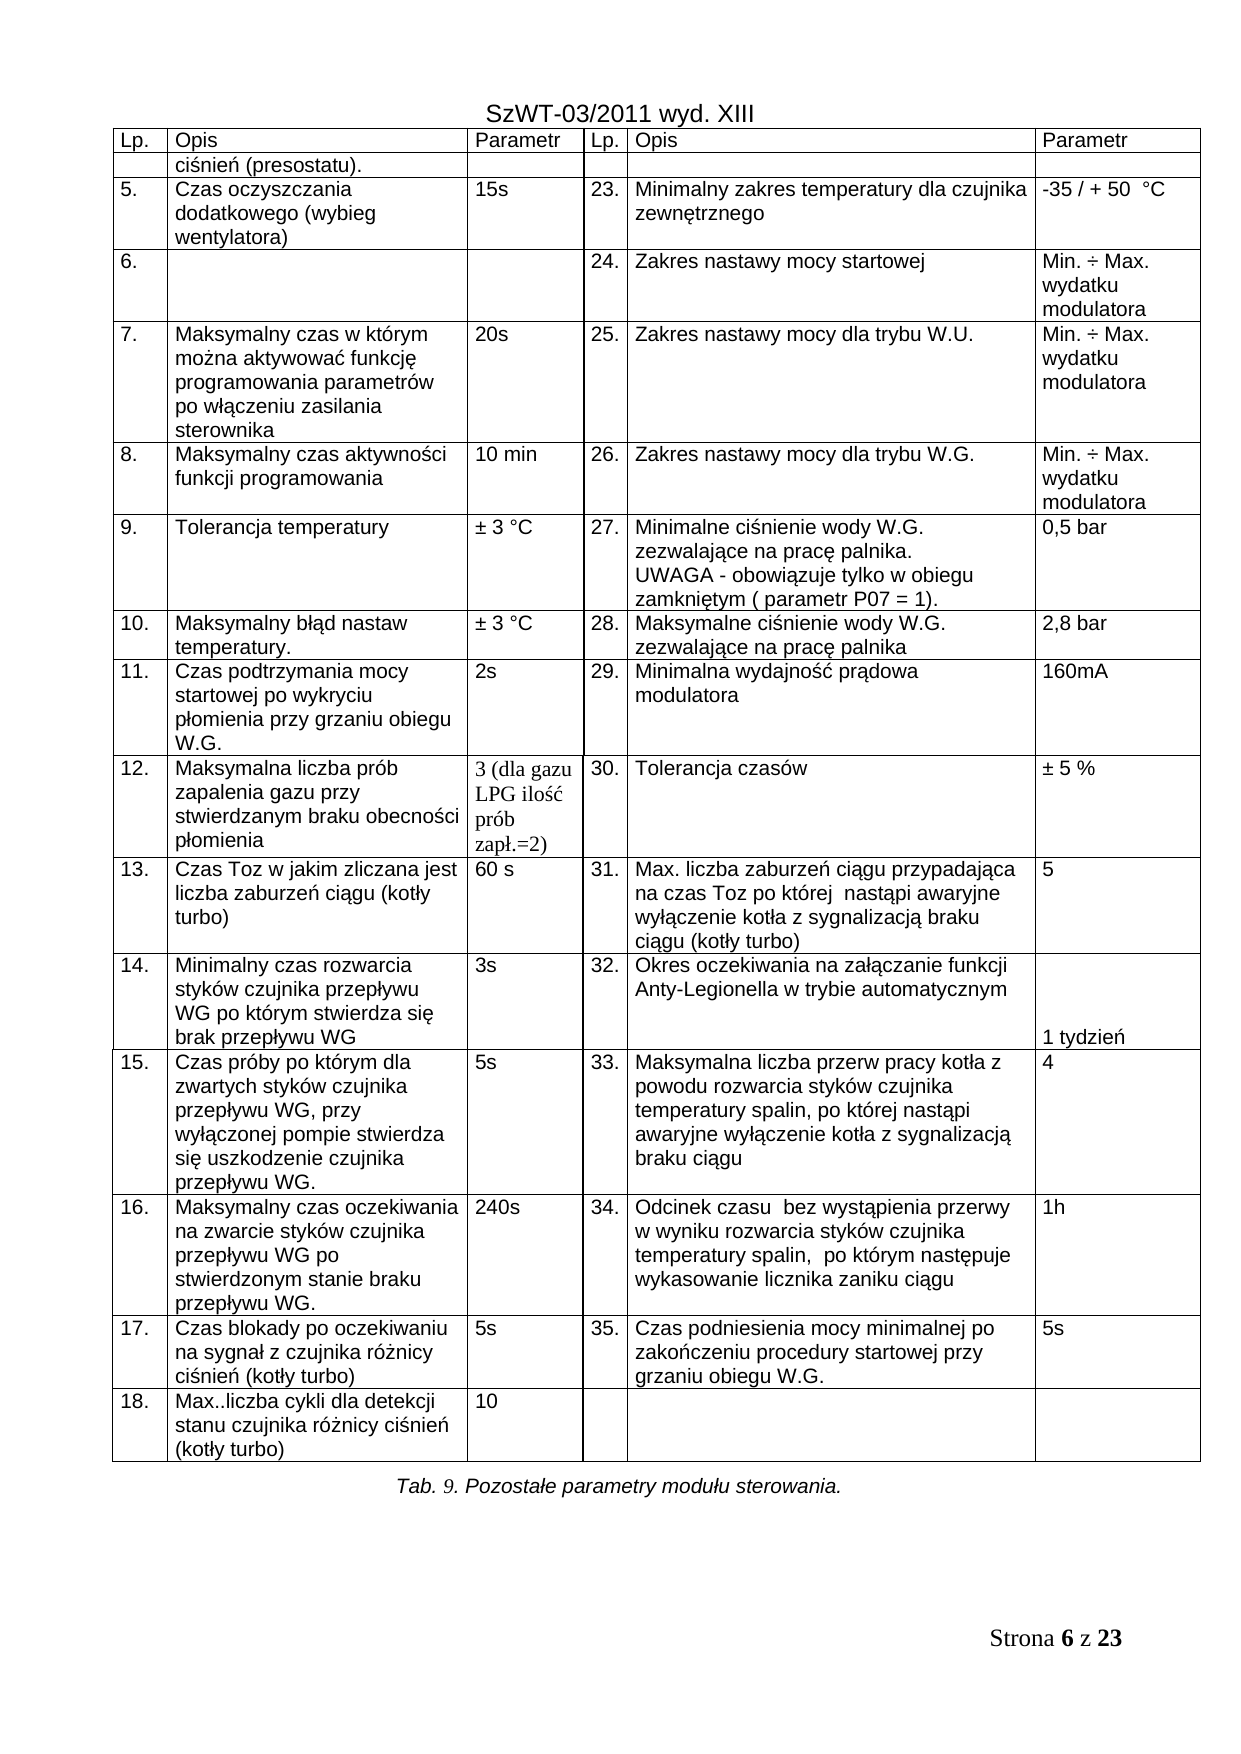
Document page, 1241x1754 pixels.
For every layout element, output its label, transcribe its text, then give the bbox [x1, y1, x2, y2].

table_cell 33. [584, 1050, 627, 1194]
table_cell Maksymalny czas aktywności funkcji programowania [168, 443, 467, 514]
table_cell Maksymalny czas w którym można aktywować funkcję programowania parametrów po włączeniu zasilania sterownika [168, 322, 467, 442]
table_cell Max..liczba cykli dla detekcji stanu czujnika różnicy ciśnień (kotły turbo) [168, 1389, 467, 1461]
table_cell Maksymalny błąd nastaw temperatury. [168, 611, 467, 659]
table_cell 15s [468, 178, 583, 249]
table_cell 5s [1036, 1316, 1200, 1388]
table_cell Maksymalny czas oczekiwania na zwarcie styków czujnika przepływu WG po stwierdzonym stanie braku przepływu WG. [168, 1195, 467, 1315]
table_cell 2,8 bar [1036, 611, 1200, 659]
table_cell [114, 153, 167, 176]
table_cell Maksymalne ciśnienie wody W.G. zezwalające na pracę palnika [628, 611, 1035, 659]
table_cell 35. [584, 1316, 627, 1388]
table_cell 6. [114, 250, 167, 321]
table_cell 23. [585, 178, 627, 249]
table_cell Minimalna wydajność prądowa modulatora [628, 660, 1035, 755]
table_header Lp. [585, 129, 627, 152]
table_cell 60 s [468, 858, 582, 953]
table_cell Czas podtrzymania mocy startowej po wykryciu płomienia przy grzaniu obiegu W.G. [168, 660, 467, 755]
table_cell Zakres nastawy mocy dla trybu W.G. [628, 443, 1035, 514]
table_cell 240s [468, 1195, 582, 1315]
table_cell Odcinek czasu bez wystąpienia przerwy w wyniku rozwarcia styków czujnika temperatury spalin, po którym następuje wykasowanie licznika zaniku ciągu [628, 1195, 1035, 1315]
text Tab. 9. Pozostałe parametry modułu sterowania. [118, 1474, 1122, 1498]
table_cell 2s [468, 660, 583, 755]
table_cell 9. [114, 515, 167, 610]
table_cell Maksymalna liczba prób zapalenia gazu przy stwierdzanym braku obecności płomienia [168, 756, 467, 856]
table_cell 12. [114, 756, 167, 856]
table_header Lp. [114, 129, 167, 152]
table_cell Czas podniesienia mocy minimalnej po zakończeniu procedury startowej przy grzaniu obiegu W.G. [628, 1316, 1035, 1388]
table_cell Minimalny zakres temperatury dla czujnika zewnętrznego [628, 178, 1035, 249]
table_cell 0,5 bar [1036, 515, 1200, 610]
table_cell 28. [585, 611, 627, 659]
table_cell Min. ÷ Max. wydatku modulatora [1036, 322, 1200, 442]
table_cell 11. [114, 660, 167, 755]
table_cell 17. [113, 1316, 167, 1388]
table_cell ± 3 °C [468, 611, 583, 659]
table_cell Minimalne ciśnienie wody W.G. zezwalające na pracę palnika. UWAGA - obowiązuje tylko w obiegu zamkniętym ( parametr P07 = 1). [628, 515, 1035, 610]
table_cell Min. ÷ Max. wydatku modulatora [1036, 443, 1200, 514]
table_cell 10 min [468, 443, 583, 514]
table_cell 5s [468, 1050, 582, 1194]
table_cell 20s [468, 322, 583, 442]
table_cell [628, 153, 1035, 176]
table_cell Tolerancja czasów [628, 756, 1035, 856]
table_cell 16. [113, 1195, 167, 1315]
table_cell 29. [585, 660, 627, 755]
table_cell Czas Toz w jakim zliczana jest liczba zaburzeń ciągu (kotły turbo) [168, 858, 467, 953]
table_header Opis [168, 129, 467, 152]
table_cell [628, 1389, 1035, 1461]
table_cell Zakres nastawy mocy dla trybu W.U. [628, 322, 1035, 442]
table_cell 27. [585, 515, 627, 610]
table_cell 3 (dla gazu LPG ilość prób zapł.=2) [468, 756, 582, 856]
table_cell 5 [1036, 858, 1200, 953]
table_cell [1036, 1389, 1200, 1461]
table_cell 7. [114, 322, 167, 442]
table_cell Czas blokady po oczekiwaniu na sygnał z czujnika różnicy ciśnień (kotły turbo) [168, 1316, 467, 1388]
table_cell [168, 250, 467, 321]
table_cell Max. liczba zaburzeń ciągu przypadająca na czas Toz po której nastąpi awaryjne wyłączenie kotła z sygnalizacją braku ciągu (kotły turbo) [628, 858, 1035, 953]
table_header Parametr [468, 129, 583, 152]
table_cell 8. [114, 443, 167, 514]
table_cell 13. [114, 858, 167, 953]
table_cell 30. [584, 756, 627, 856]
table_cell Zakres nastawy mocy startowej [628, 250, 1035, 321]
table_cell 4 [1036, 1050, 1200, 1194]
table_cell [1036, 153, 1200, 176]
table_cell 14. [114, 954, 167, 1049]
table_cell 1h [1036, 1195, 1200, 1315]
table_header Opis [628, 129, 1035, 152]
table_header Parametr [1036, 129, 1200, 152]
table_cell Czas próby po którym dla zwartych styków czujnika przepływu WG, przy wyłączonej pompie stwierdza się uszkodzenie czujnika przepływu WG. [168, 1050, 467, 1194]
table_cell Tolerancja temperatury [168, 515, 467, 610]
table_cell 34. [584, 1195, 627, 1315]
table_cell Maksymalna liczba przerw pracy kotła z powodu rozwarcia styków czujnika temperatury spalin, po której nastąpi awaryjne wyłączenie kotła z sygnalizacją braku ciągu [628, 1050, 1035, 1194]
table_cell 25. [585, 322, 627, 442]
table_cell Min. ÷ Max. wydatku modulatora [1036, 250, 1200, 321]
table_cell ciśnień (presostatu). [168, 153, 467, 176]
table_cell 32. [584, 954, 627, 1049]
table_cell 24. [585, 250, 627, 321]
table_cell ± 5 % [1036, 756, 1200, 856]
table_cell 5s [468, 1316, 582, 1388]
table_cell 3s [468, 954, 582, 1049]
table_cell 5. [114, 178, 167, 249]
table_cell 15. [113, 1050, 167, 1194]
table_cell [585, 153, 627, 176]
table_cell Minimalny czas rozwarcia styków czujnika przepływu WG po którym stwierdza się brak przepływu WG [168, 954, 467, 1049]
table_cell 1 tydzień [1036, 954, 1200, 1049]
table_cell 26. [585, 443, 627, 514]
table_cell 18. [113, 1389, 167, 1461]
table_cell -35 / + 50 °C [1036, 178, 1200, 249]
table_cell 10 [468, 1389, 582, 1461]
table_cell [468, 250, 583, 321]
table_cell Czas oczyszczania dodatkowego (wybieg wentylatora) [168, 178, 467, 249]
table_cell [584, 1389, 627, 1461]
table_cell 10. [114, 611, 167, 659]
table_cell Okres oczekiwania na załączanie funkcji Anty-Legionella w trybie automatycznym [628, 954, 1035, 1049]
table_cell ± 3 °C [468, 515, 583, 610]
table_cell 31. [584, 858, 627, 953]
table_cell 160mA [1036, 660, 1200, 755]
table_cell [468, 153, 583, 176]
